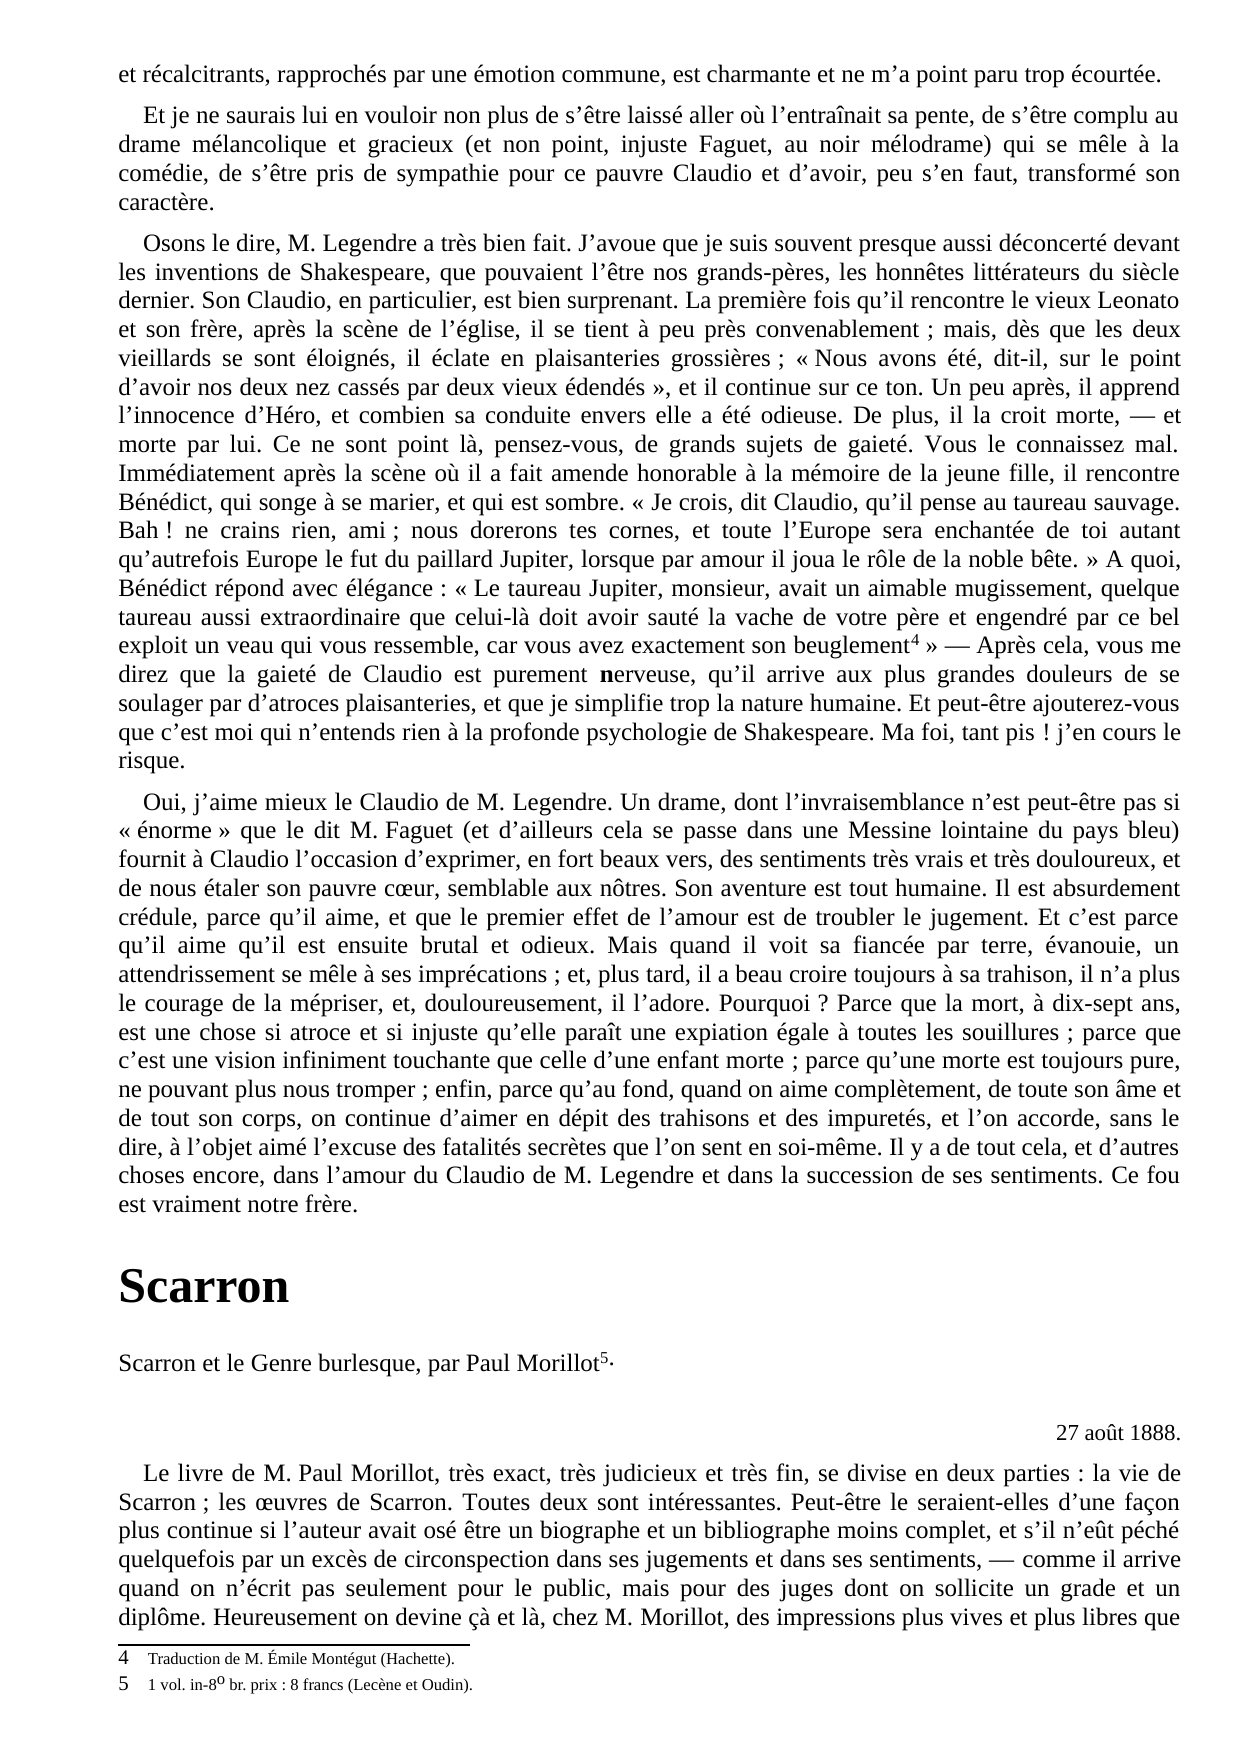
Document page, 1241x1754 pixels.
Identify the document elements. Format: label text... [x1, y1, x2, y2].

subtitle Scarron [118, 1255, 1181, 1313]
text 27 août 1888. [118, 1419, 1181, 1445]
text Et je ne saurais lui en vouloir non plus de s’être laissé aller où l’entraînait sa pente, de s’être complu au drame mélancolique et gracieux (et non point, injuste Faguet, au noir mélodrame) qui se mêle à la comédie, de s’être pris de sympathie pour ce pauvre Claudio et d’avoir, peu s’en faut, transformé son caractère. [118, 100, 1181, 215]
text et récalcitrants, rapprochés par une émotion commune, est charmante et ne m’a point paru trop écourtée. [118, 59, 1181, 88]
text 1 vol. in-8o br. prix : 8 francs (Lecène et Oudin). [118, 1669, 1181, 1695]
text Oui, j’aime mieux le Claudio de M. Legendre. Un drame, dont l’invraisemblance n’est peut-être pas si « énorme » que le dit M. Faguet (et d’ailleurs cela se passe dans une Messine lointaine du pays bleu) fournit à Claudio l’occasion d’exprimer, en fort beaux vers, des sentiments très vrais et très douloureux, et de nous étaler son pauvre cœur, semblable aux nôtres. Son aventure est tout humaine. Il est absurdement crédule, parce qu’il aime, et que le premier effet de l’amour est de troubler le jugement. Et c’est parce qu’il aime qu’il est ensuite brutal et odieux. Mais quand il voit sa fiancée par terre, évanouie, un attendrissement se mêle à ses imprécations ; et, plus tard, il a beau croire toujours à sa trahison, il n’a plus le courage de la mépriser, et, douloureusement, il l’adore. Pourquoi ? Parce que la mort, à dix-sept ans, est une chose si atroce et si injuste qu’elle paraît une expiation égale à toutes les souillures ; parce que c’est une vision infiniment touchante que celle d’une enfant morte ; parce qu’une morte est toujours pure, ne pouvant plus nous tromper ; enfin, parce qu’au fond, quand on aime complètement, de toute son âme et de tout son corps, on continue d’aimer en dépit des trahisons et des impuretés, et l’on accorde, sans le dire, à l’objet aimé l’excuse des fatalités secrètes que l’on sent en soi-même. Il y a de tout cela, et d’autres choses encore, dans l’amour du Claudio de M. Legendre et dans la succession de ses sentiments. Ce fou est vraiment notre frère. [118, 787, 1181, 1218]
text Le livre de M. Paul Morillot, très exact, très judicieux et très fin, se divise en deux parties : la vie de Scarron ; les œuvres de Scarron. Toutes deux sont intéressantes. Peut-être le seraient-elles d’une façon plus continue si l’auteur avait osé être un biographe et un bibliographe moins complet, et s’il n’eût péché quelquefois par un excès de circonspection dans ses jugements et dans ses sentiments, — comme il arrive quand on n’écrit pas seulement pour le public, mais pour des juges dont on sollicite un grade et un diplôme. Heureusement on devine çà et là, chez M. Morillot, des impressions plus vives et plus libres que [118, 1458, 1181, 1630]
text Osons le dire, M. Legendre a très bien fait. J’avoue que je suis souvent presque aussi déconcerté devant les inventions de Shakespeare, que pouvaient l’être nos grands-pères, les honnêtes littérateurs du siècle dernier. Son Claudio, en particulier, est bien surprenant. La première fois qu’il rencontre le vieux Leonato et son frère, après la scène de l’église, il se tient à peu près convenablement ; mais, dès que les deux vieillards se sont éloignés, il éclate en plaisanteries grossières ; « Nous avons été, dit-il, sur le point d’avoir nos deux nez cassés par deux vieux édendés », et il continue sur ce ton. Un peu après, il apprend l’innocence d’Héro, et combien sa conduite envers elle a été odieuse. De plus, il la croit morte, — et morte par lui. Ce ne sont point là, pensez-vous, de grands sujets de gaieté. Vous le connaissez mal. Immédiatement après la scène où il a fait amende honorable à la mémoire de la jeune fille, il rencontre Bénédict, qui songe à se marier, et qui est sombre. « Je crois, dit Claudio, qu’il pense au taureau sauvage. Bah ! ne crains rien, ami ; nous dorerons tes cornes, et toute l’Europe sera enchantée de toi autant qu’autrefois Europe le fut du paillard Jupiter, lorsque par amour il joua le rôle de la noble bête. » A quoi, Bénédict répond avec élégance : « Le taureau Jupiter, monsieur, avait un aimable mugissement, quelque taureau aussi extraordinaire que celui-là doit avoir sauté la vache de votre père et engendré par ce bel exploit un veau qui vous ressemble, car vous avez exactement son beuglement » — Après cela, vous me direz que la gaieté de Claudio est purement nerveuse, qu’il arrive aux plus grandes douleurs de se soulager par d’atroces plaisanteries, et que je simplifie trop la nature humaine. Et peut-être ajouterez-vous que c’est moi qui n’entends rien à la profonde psychologie de Shakespeare. Ma foi, tant pis ! j’en cours le risque. [118, 228, 1181, 774]
text Traduction de M. Émile Montégut (Hachette). [118, 1645, 1181, 1669]
text Scarron et le Genre burlesque, par Paul Morillot. [118, 1342, 1181, 1377]
